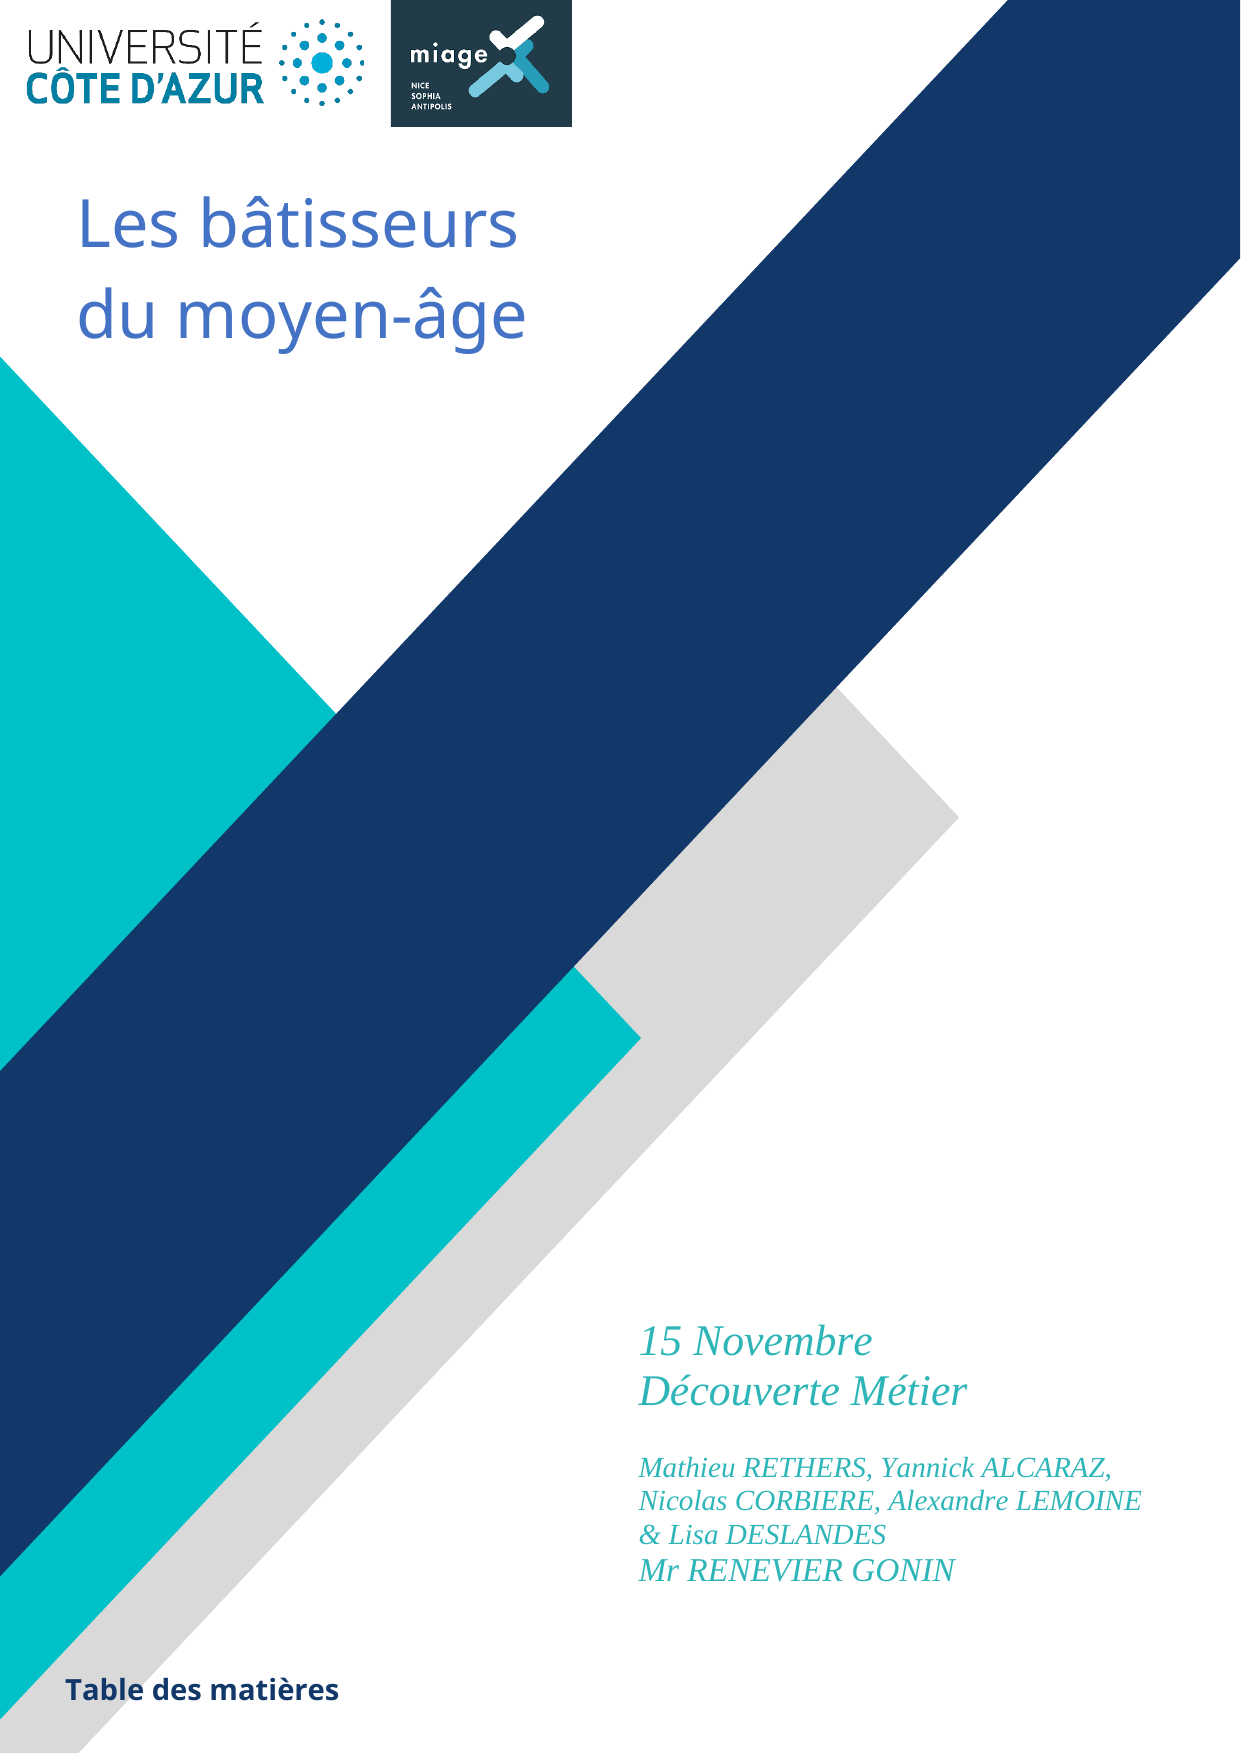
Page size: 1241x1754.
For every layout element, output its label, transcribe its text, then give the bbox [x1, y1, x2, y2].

table_cell [65, 369, 627, 712]
table_header [572, 74, 627, 86]
table_cell Mathieu RETHERS, Yannick ALCARAZ, Nicolas CORBIERE, Alexandre LEMOINE & Lisa DESLANDES Mr RENEVIER GONIN [627, 1450, 1172, 1596]
table_header [220, 74, 230, 86]
table_cell 15 Novembre Découverte Métier [627, 1315, 1172, 1450]
table_header [70, 74, 84, 86]
subtitle Table des matières [121, 1669, 1175, 1709]
table_cell [627, 86, 925, 369]
table_cell [228, 1450, 627, 1596]
table_cell Les bâtisseurs du moyen-âge [65, 86, 627, 369]
table_cell [1137, 332, 1172, 369]
table_header [205, 74, 214, 86]
table_header [177, 74, 202, 86]
table_header [259, 74, 390, 86]
table_cell [365, 1315, 627, 1450]
table_cell [493, 1172, 627, 1314]
table_cell [627, 369, 1172, 1314]
table_cell [627, 369, 659, 403]
table_header [237, 74, 241, 86]
table_header [107, 74, 132, 86]
table_header [248, 79, 256, 85]
table_header [148, 74, 171, 86]
table_header [627, 74, 937, 86]
table_header [90, 74, 101, 86]
table_header [138, 79, 147, 86]
